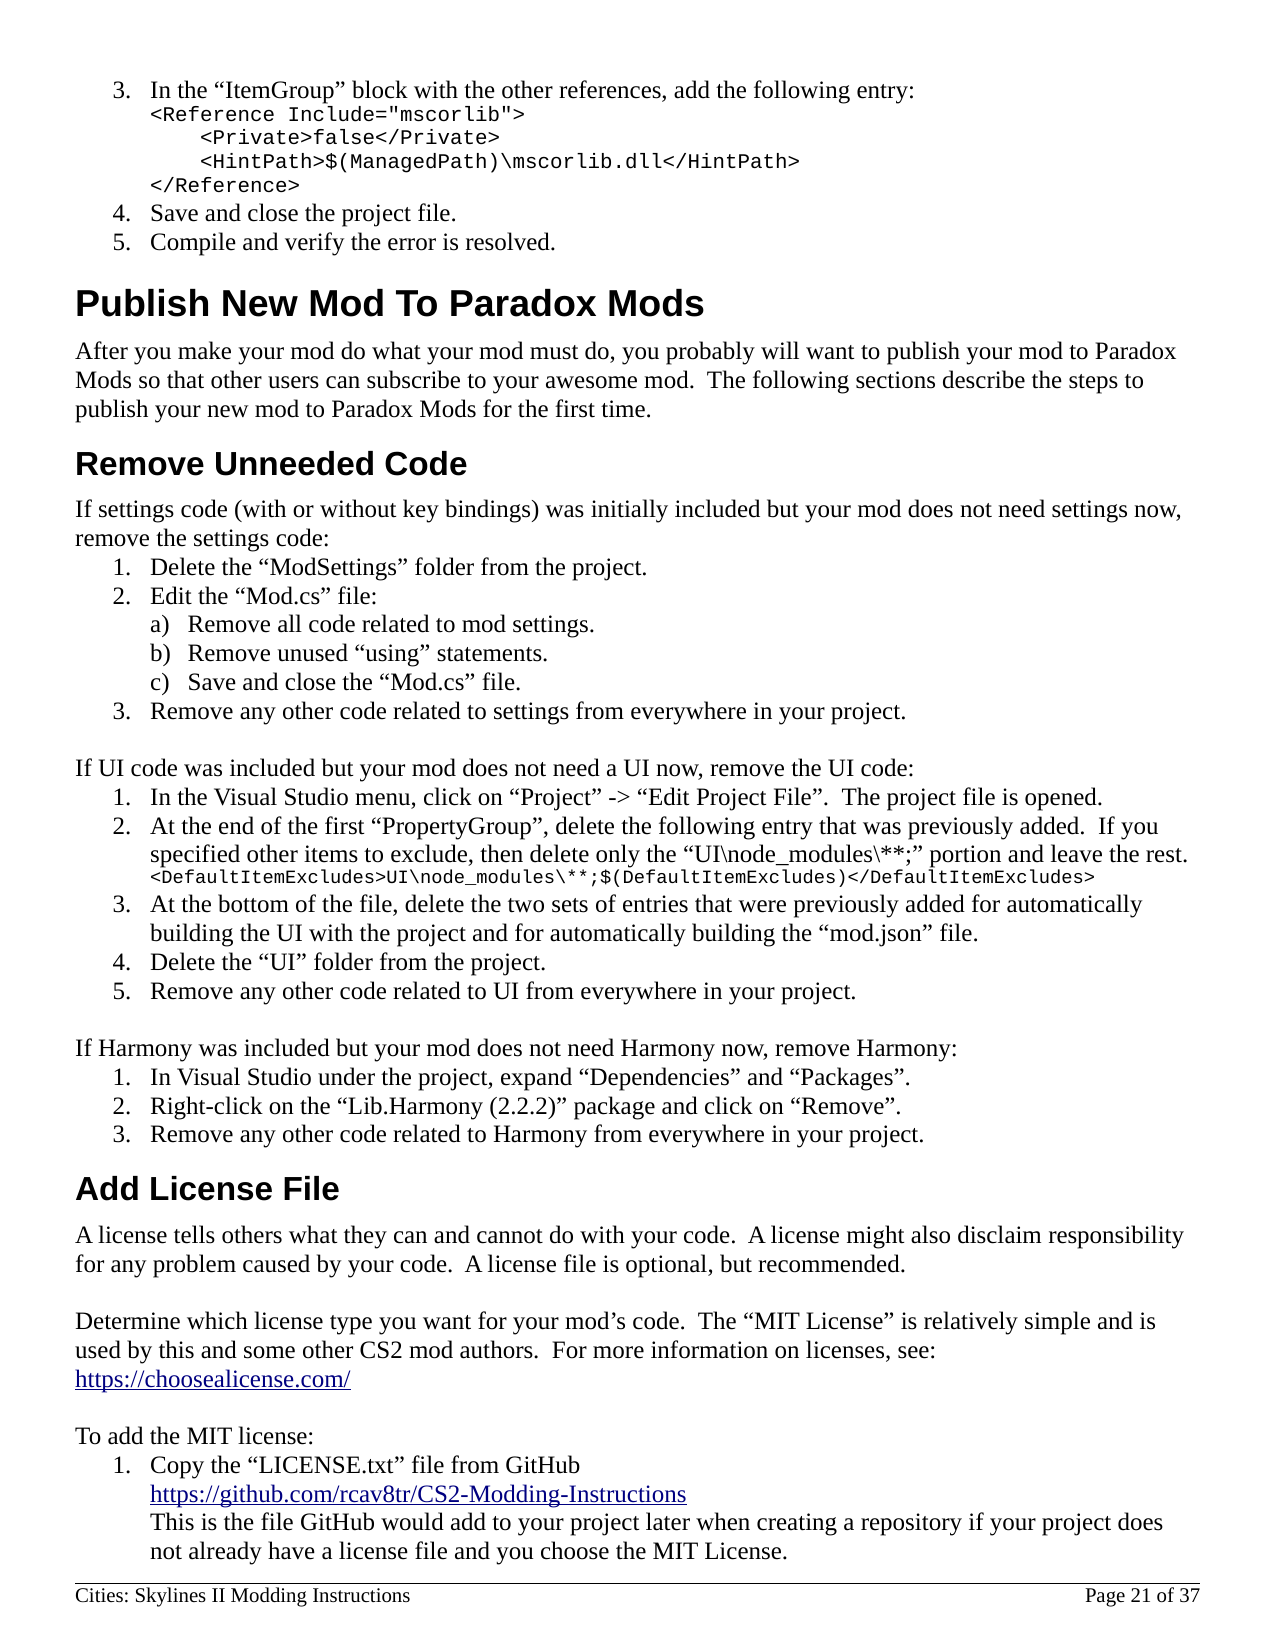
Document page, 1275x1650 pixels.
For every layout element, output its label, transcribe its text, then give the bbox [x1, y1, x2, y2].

list Right-click on the “Lib.Harmony (2.2.2)” package and click on “Remove”. [112, 1091, 1200, 1119]
text A license tells others what they can and cannot do with your code. A license might also disclaim responsibility for any problem caused by your code. A license file is optional, but recommended. [75, 1220, 1200, 1277]
list Save and close the project file. [112, 198, 1200, 227]
subtitle Publish New Mod To Paradox Mods [75, 281, 1200, 324]
list Remove unused “using” statements. [150, 638, 1200, 667]
text After you make your mod do what your mod must do, you probably will want to publish your mod to Paradox Mods so that other users can subscribe to your awesome mod. The following sections describe the steps to publish your new mod to Paradox Mods for the first time. [75, 336, 1200, 423]
list Delete the “UI” folder from the project. [112, 947, 1200, 976]
subtitle Remove Unneeded Code [75, 443, 1200, 482]
text To add the MIT license: [75, 1421, 1200, 1450]
list Save and close the “Mod.cs” file. [150, 667, 1200, 696]
list Remove any other code related to settings from everywhere in your project. [112, 696, 1200, 724]
list In the Visual Studio menu, click on “Project” -> “Edit Project File”. The project file is opened. [112, 782, 1200, 811]
list At the end of the first “PropertyGroup”, delete the following entry that was previously added. If you specified other items to exclude, then delete only the “UI\node_modules\**;” portion and leave the rest. <DefaultItemExcludes>UI\node_modules\**;$(DefaultItemExcludes)</DefaultItemExcludes> [112, 811, 1200, 889]
list Remove any other code related to Harmony from everywhere in your project. [112, 1119, 1200, 1148]
list Edit the “Mod.cs” file: [112, 581, 1200, 609]
list Delete the “ModSettings” folder from the project. [112, 552, 1200, 581]
text If Harmony was included but your mod does not need Harmony now, remove Harmony: [75, 1033, 1200, 1062]
list At the bottom of the file, delete the two sets of entries that were previously added for automatically building the UI with the project and for automatically building the “mod.json” file. [112, 889, 1200, 947]
list In Visual Studio under the project, expand “Dependencies” and “Packages”. [112, 1062, 1200, 1091]
list Remove any other code related to UI from everywhere in your project. [112, 976, 1200, 1004]
list In the “ItemGroup” block with the other references, add the following entry: <Reference Include="mscorlib"> <Private>false</Private> <HintPath>$(ManagedPath)\mscorlib.dll</HintPath> </Reference> [112, 75, 1200, 198]
list Remove all code related to mod settings. [150, 609, 1200, 638]
text Determine which license type you want for your mod’s code. The “MIT License” is relatively simple and is used by this and some other CS2 mod authors. For more information on licenses, see: https://choosealicense.com/ [75, 1306, 1200, 1392]
subtitle Add License File [75, 1169, 1200, 1207]
text If settings code (with or without key bindings) was initially included but your mod does not need settings now, remove the settings code: [75, 494, 1200, 552]
list Copy the “LICENSE.txt” file from GitHub https://github.com/rcav8tr/CS2-Modding-Instructions This is the file GitHub would add to your project later when creating a repository if your project does not already have a license file and you choose the MIT License. [112, 1450, 1200, 1565]
list Compile and verify the error is resolved. [112, 227, 1200, 256]
text If UI code was included but your mod does not need a UI now, remove the UI code: [75, 753, 1200, 782]
